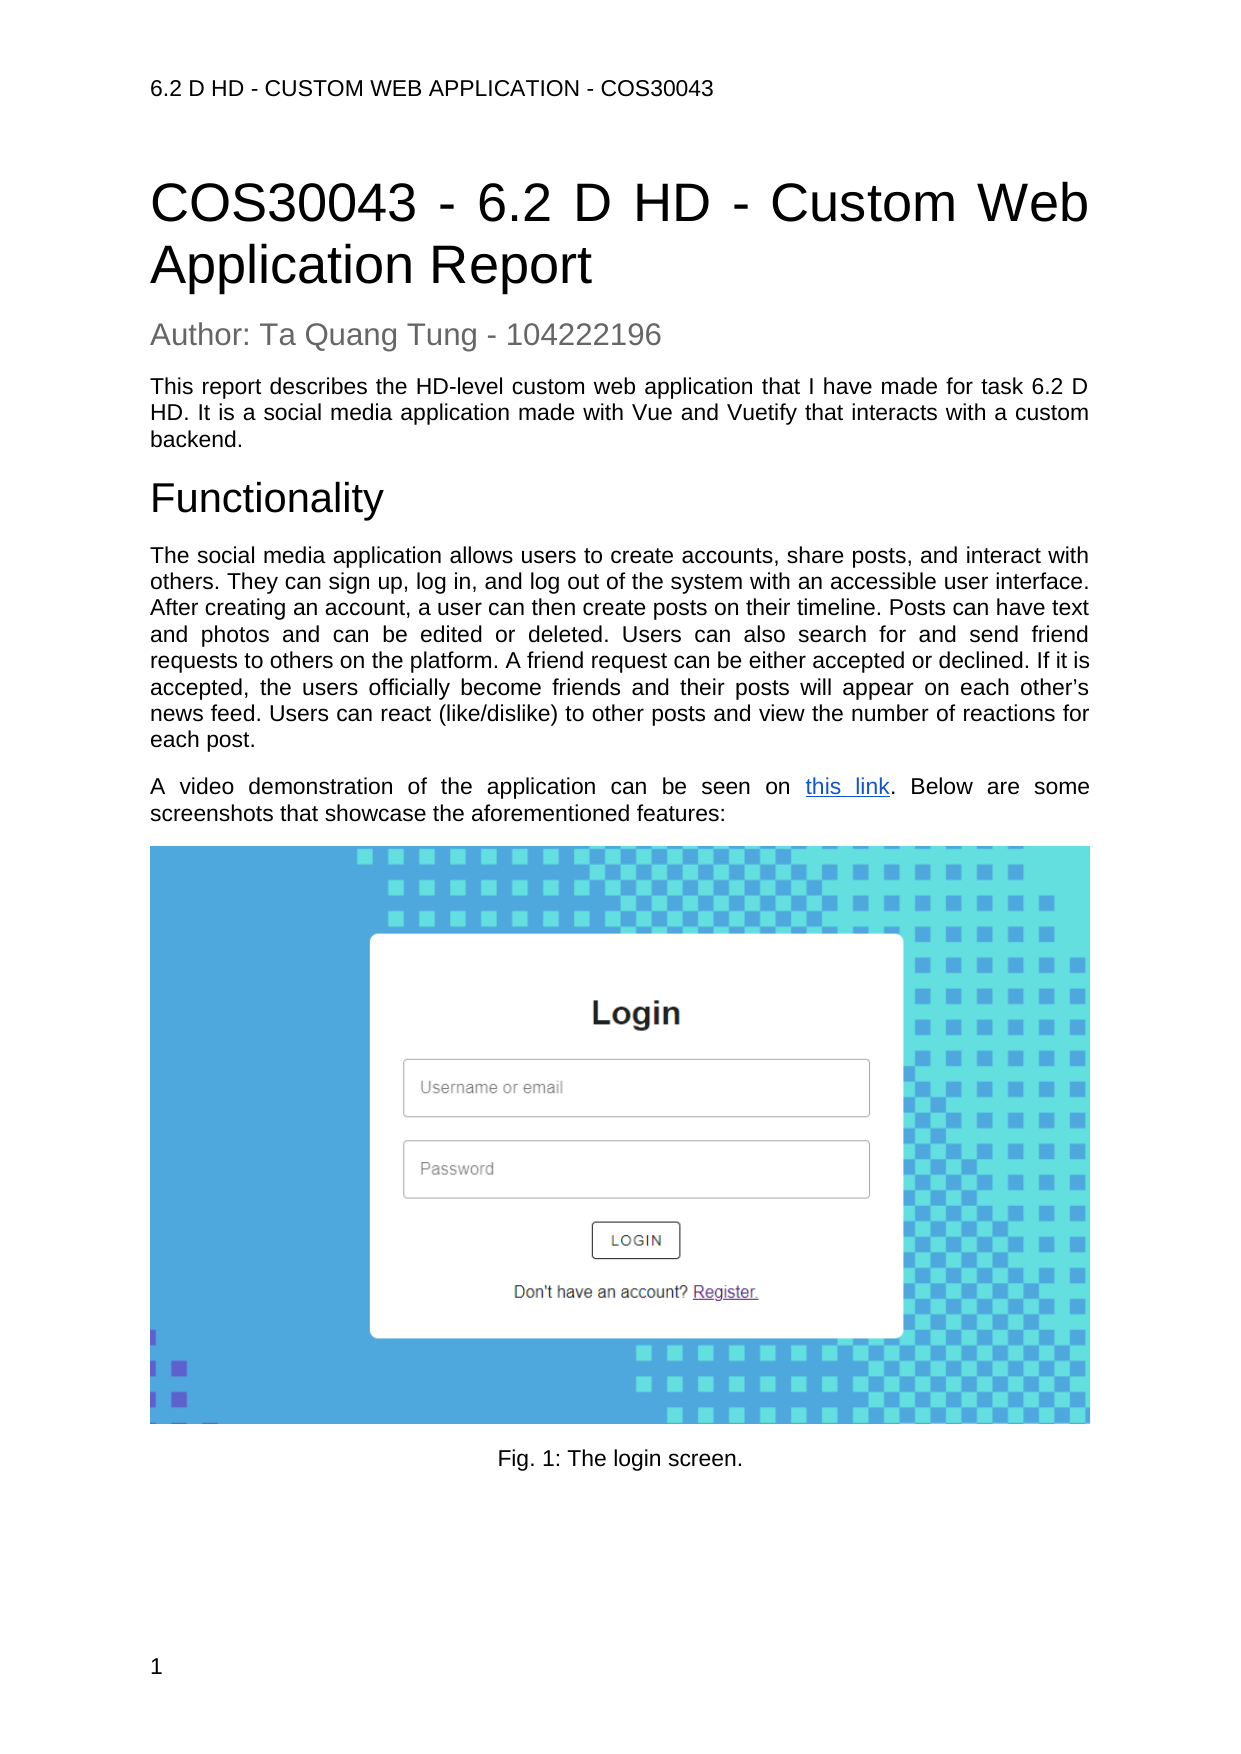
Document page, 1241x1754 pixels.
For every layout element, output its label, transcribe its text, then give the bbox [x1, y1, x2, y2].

text Fig. 1: The login screen. [150, 1445, 1090, 1471]
picture [150, 846, 1091, 1424]
title COS30043 - 6.2 D HD - Custom Web Application Report [150, 171, 1090, 295]
text A video demonstration of the application can be seen on this link. Below are some screenshots that showcase the aforementioned features: [150, 773, 1090, 826]
subtitle Functionality [150, 473, 1090, 521]
subtitle Author: Ta Quang Tung - 104222196 [150, 316, 1090, 352]
text This report describes the HD-level custom web application that I have made for task 6.2 D HD. It is a social media application made with Vue and Vuetify that interacts with a custom backend. [150, 373, 1090, 452]
text The social media application allows users to create accounts, share posts, and interact with others. They can sign up, log in, and log out of the system with an accessible user interface. After creating an account, a user can then create posts on their timeline. Posts can have text and photos and can be edited or deleted. Users can also search for and send friend requests to others on the platform. A friend request can be either accepted or declined. If it is accepted, the users officially become friends and their posts will appear on each other’s news feed. Users can react (like/dislike) to other posts and view the number of reactions for each post. [150, 542, 1090, 752]
